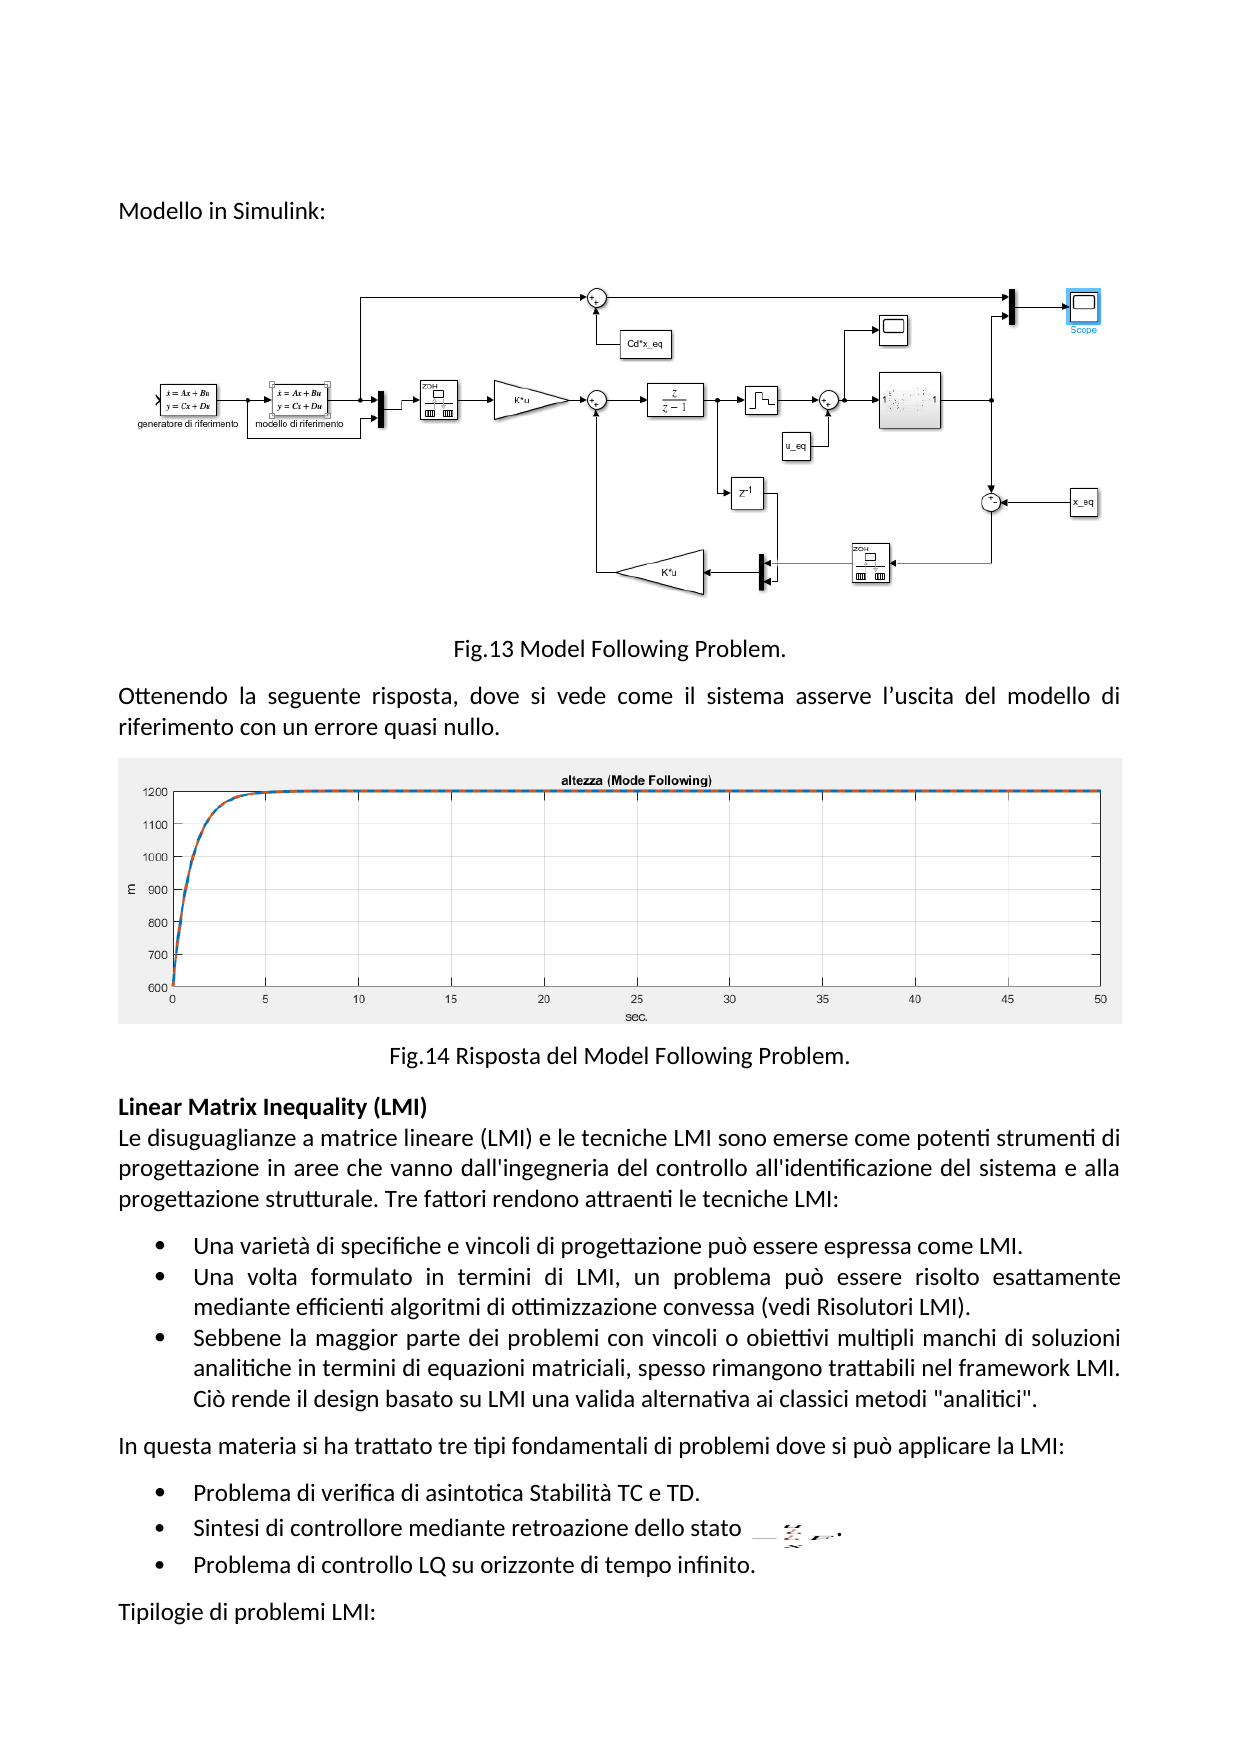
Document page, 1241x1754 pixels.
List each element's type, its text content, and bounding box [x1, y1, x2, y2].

list Problema di verifica di asintotica Stabilità TC e TD. [156, 1477, 1122, 1508]
list Sebbene la maggior parte dei problemi con vincoli o obiettivi multipli manchi di soluzioni analitiche in termini di equazioni matriciali, spesso rimangono trattabili nel framework LMI. Ciò rende il design basato su LMI una valida alternativa ai classici metodi "analitici". [156, 1322, 1122, 1413]
text In questa materia si ha trattato tre tipi fondamentali di problemi dove si può applicare la LMI: [118, 1430, 1122, 1461]
subtitle Linear Matrix Inequality (LMI) [118, 1091, 1122, 1122]
text Le disuguaglianze a matrice lineare (LMI) e le tecniche LMI sono emerse come potenti strumenti di progettazione in aree che vanno dall'ingegneria del controllo all'identificazione del sistema e alla progettazione strutturale. Tre fattori rendono attraenti le tecniche LMI: [118, 1122, 1122, 1213]
text Tipilogie di problemi LMI: [118, 1597, 1122, 1627]
list Sintesi di controllore mediante retroazione dello stato . [156, 1508, 1122, 1549]
list Una varietà di specifiche e vincoli di progettazione può essere espressa come LMI. [156, 1230, 1122, 1261]
text Fig.14 Risposta del Model Following Problem. [118, 1040, 1122, 1071]
text Modello in Simulink: [118, 195, 1122, 225]
list Problema di controllo LQ su orizzonte di tempo infinito. [156, 1549, 1122, 1580]
list Una volta formulato in termini di LMI, un problema può essere risolto esattamente mediante efficienti algoritmi di ottimizzazione convessa (vedi Risolutori LMI). [156, 1261, 1122, 1322]
text Fig.13 Model Following Problem. [118, 633, 1122, 664]
text Ottenendo la seguente risposta, dove si vede come il sistema asserve l’uscita del modello di riferimento con un errore quasi nullo. [118, 680, 1122, 741]
